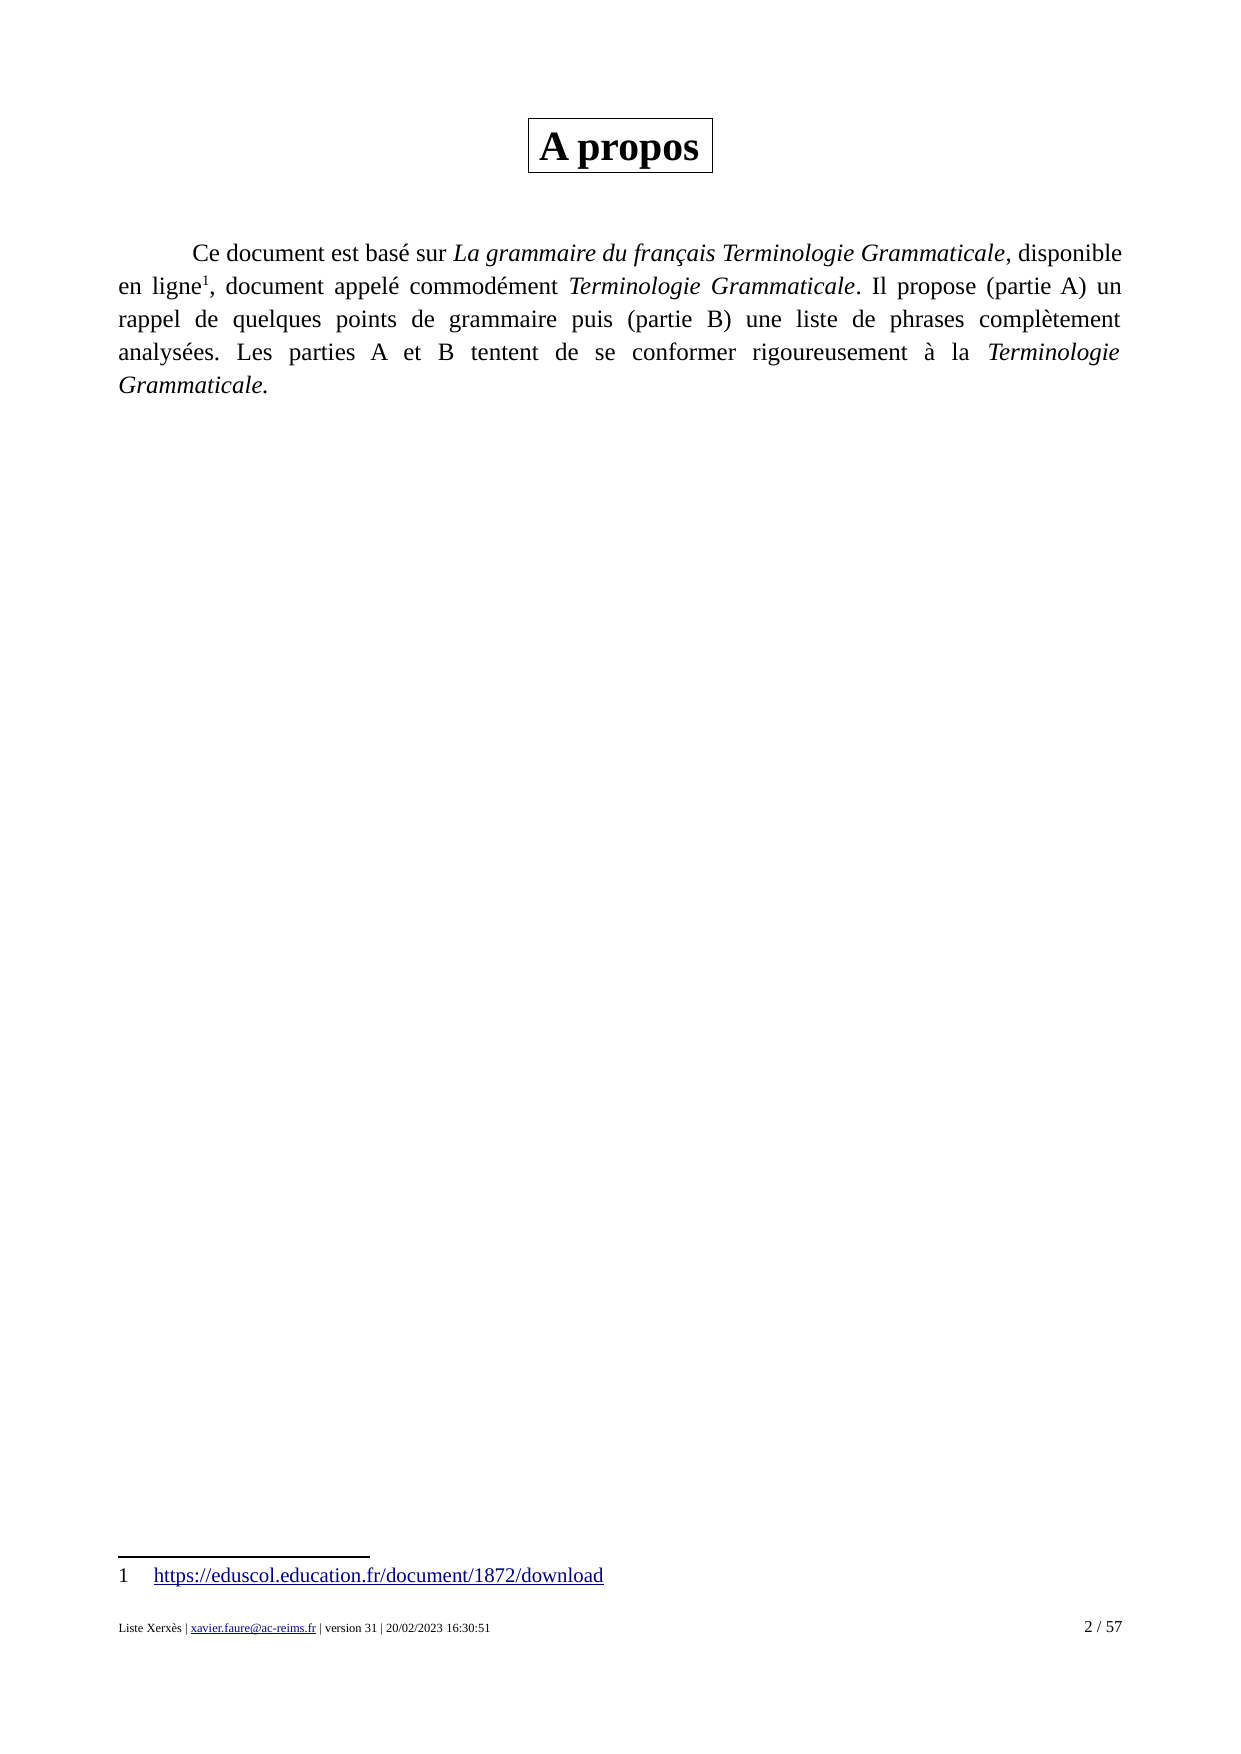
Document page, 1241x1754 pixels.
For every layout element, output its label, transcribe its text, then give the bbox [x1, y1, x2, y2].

text A propos [529, 119, 712, 172]
text [713, 118, 1122, 172]
text Ce document est basé sur La grammaire du français Terminologie Grammaticale, disponible en ligne, document appelé commodément Terminologie Grammaticale. Il propose (partie A) un rappel de quelques points de grammaire puis (partie B) une liste de phrases complètement analysées. Les parties A et B tentent de se conformer rigoureusement à la Terminologie Grammaticale. [118, 238, 1122, 399]
text [118, 118, 528, 172]
text https://eduscol.education.fr/document/1872/download [118, 1563, 1122, 1587]
